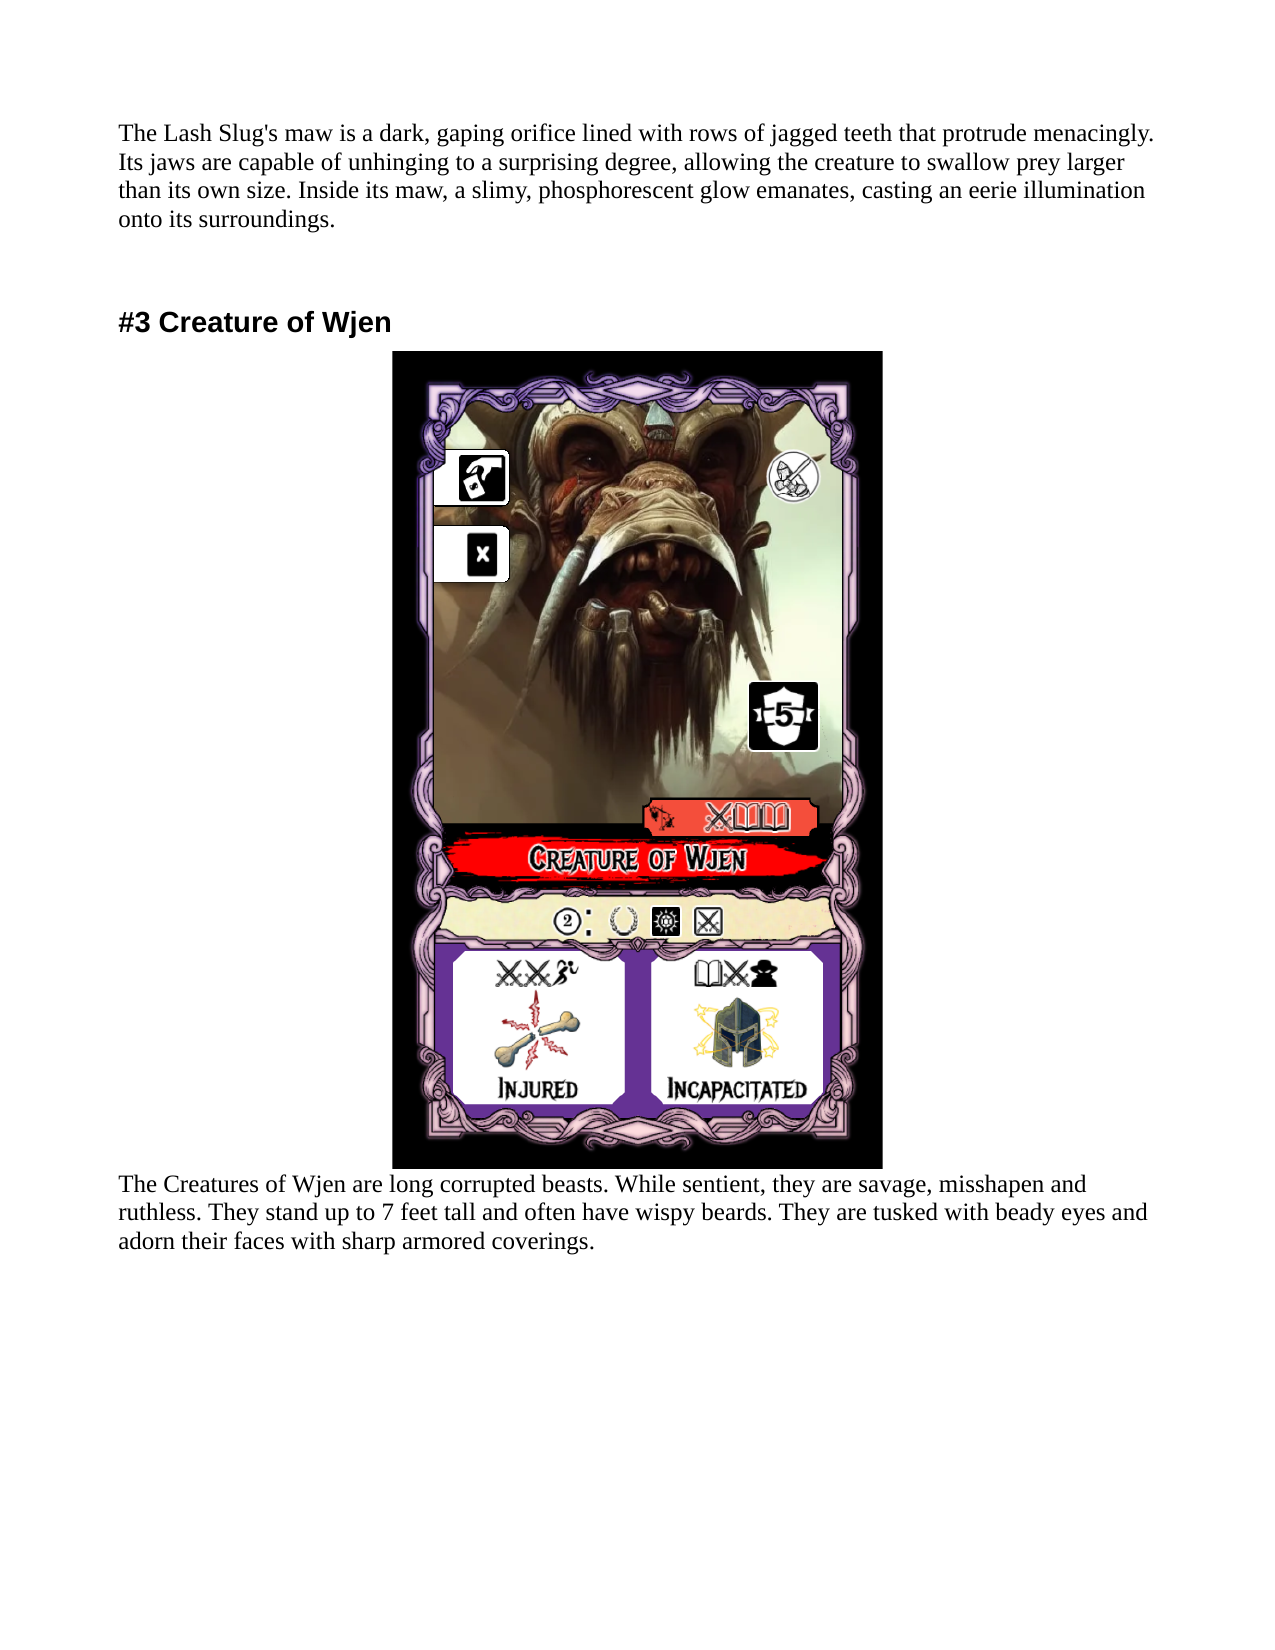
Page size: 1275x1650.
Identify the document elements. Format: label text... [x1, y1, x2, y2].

subtitle #3 Creature of Wjen [118, 305, 1157, 339]
text The Creatures of Wjen are long corrupted beasts. While sentient, they are savage, misshapen and ruthless. They stand up to 7 feet tall and often have wispy beards. They are tusked with beady eyes and adorn their faces with sharp armored coverings. [118, 351, 1157, 1255]
picture [392, 351, 883, 1169]
text The Lash Slug's maw is a dark, gaping orifice lined with rows of jagged teeth that protrude menacingly. Its jaws are capable of unhinging to a surprising degree, allowing the creature to swallow prey larger than its own size. Inside its maw, a slimy, phosphorescent glow emanates, casting an eerie illumination onto its surroundings. [118, 118, 1157, 233]
